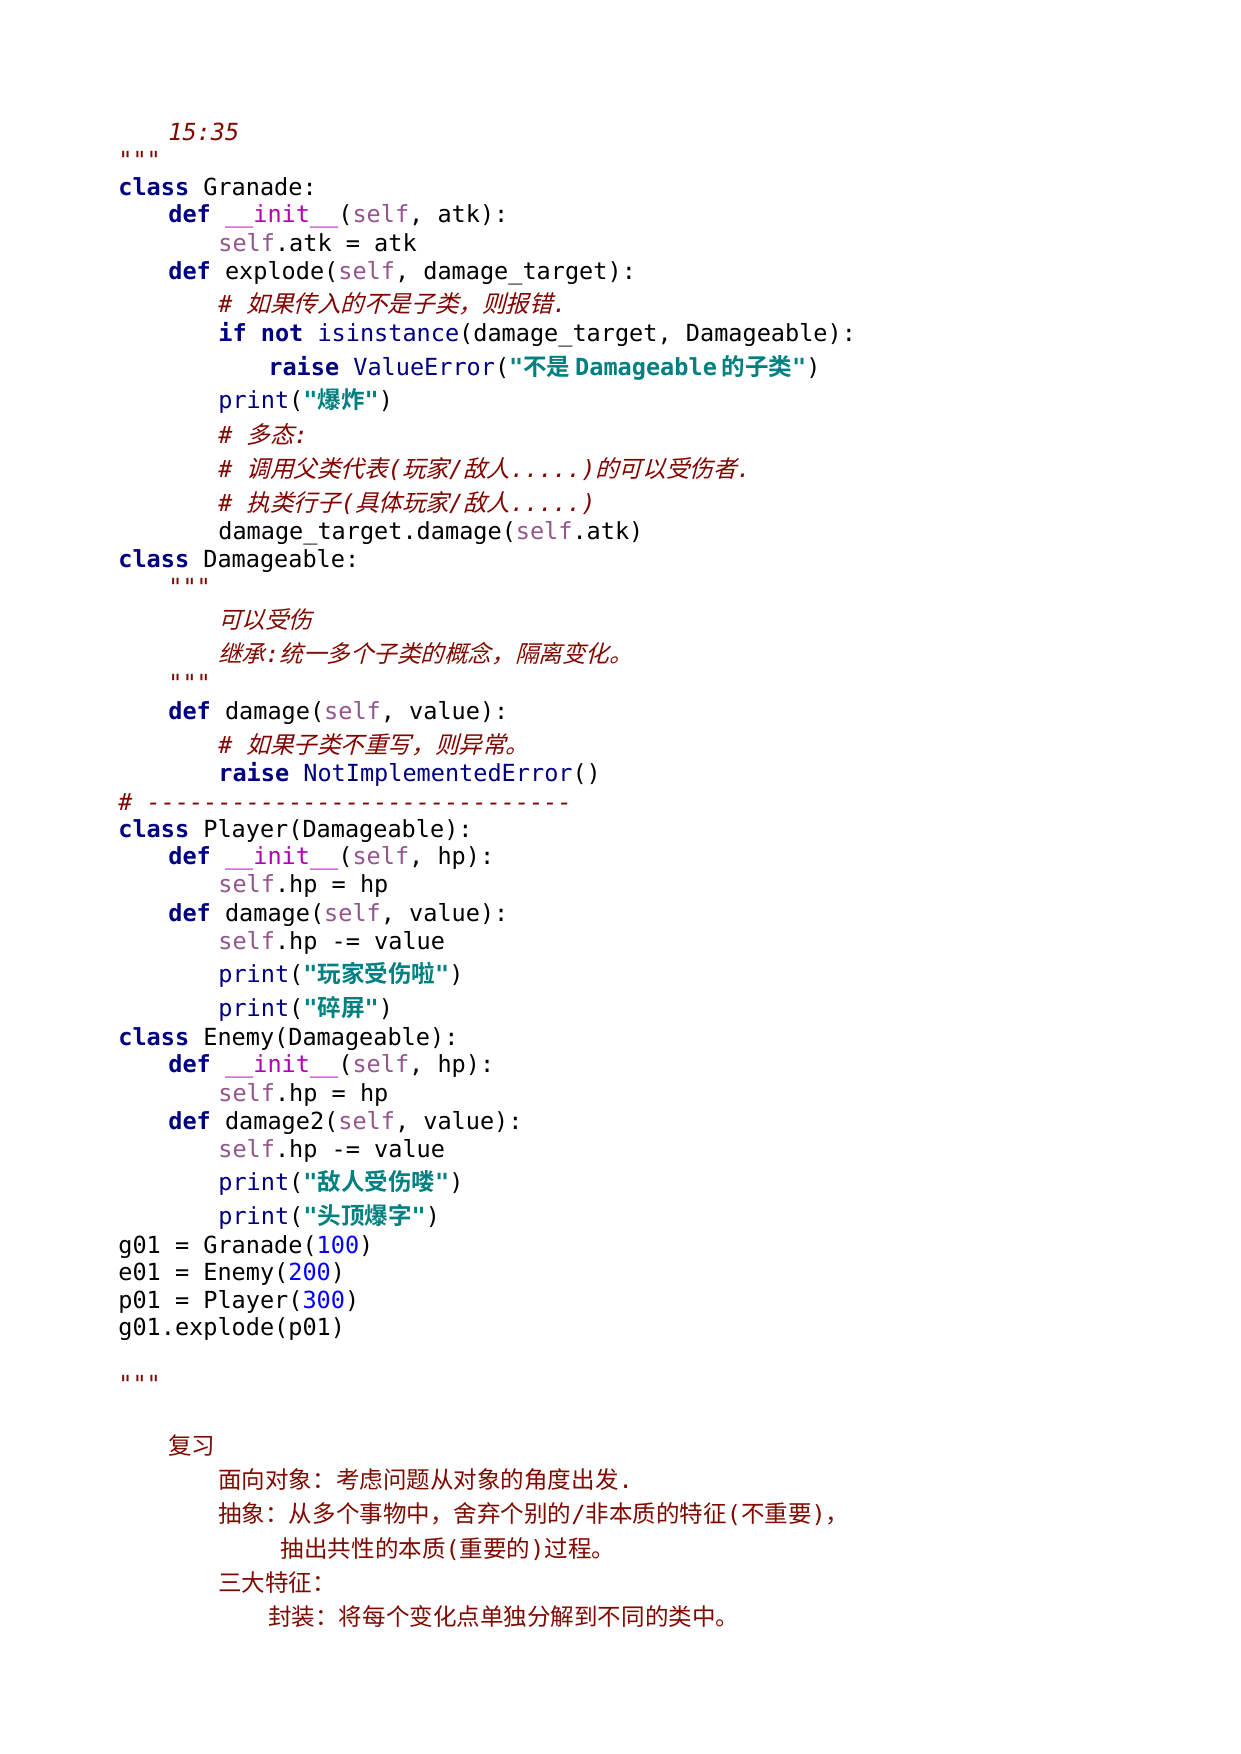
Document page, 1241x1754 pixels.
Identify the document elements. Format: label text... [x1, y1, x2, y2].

text """ [118, 1371, 1122, 1398]
text class Damageable: [118, 546, 1122, 573]
text print("敌人受伤喽") [118, 1163, 1122, 1197]
text 15:35 [118, 118, 1122, 146]
text # 调用父类代表(玩家/敌人.....)的可以受伤者. [118, 450, 1122, 484]
text 抽象：从多个事物中，舍弃个别的/非本质的特征(不重要)， [118, 1496, 1122, 1530]
text 可以受伤 [118, 602, 1122, 636]
text def damage(self, value): [118, 698, 1122, 726]
text 封装：将每个变化点单独分解到不同的类中。 [118, 1598, 1122, 1632]
text """ [118, 146, 1122, 174]
text def __init__(self, hp): [118, 843, 1122, 871]
text """ [118, 573, 1122, 602]
text self.atk = atk [118, 229, 1122, 257]
text class Granade: [118, 174, 1122, 201]
text def explode(self, damage_target): [118, 257, 1122, 285]
text raise NotImplementedError() [118, 760, 1122, 788]
text print("玩家受伤啦") [118, 955, 1122, 989]
text class Player(Damageable): [118, 816, 1122, 843]
text self.hp -= value [118, 927, 1122, 955]
text g01 = Granade(100) [118, 1232, 1122, 1259]
text e01 = Enemy(200) [118, 1259, 1122, 1286]
text print("碎屏") [118, 989, 1122, 1023]
text # 执类行子(具体玩家/敌人.....) [118, 484, 1122, 518]
text def damage(self, value): [118, 899, 1122, 927]
text if not isinstance(damage_target, Damageable): [118, 319, 1122, 348]
text """ [118, 670, 1122, 698]
text def __init__(self, atk): [118, 201, 1122, 229]
text 抽出共性的本质(重要的)过程。 [118, 1530, 1122, 1564]
text # 如果子类不重写，则异常。 [118, 726, 1122, 760]
text print("头顶爆字") [118, 1197, 1122, 1232]
text def damage2(self, value): [118, 1107, 1122, 1135]
text raise ValueError("不是Damageable的子类") [118, 348, 1122, 382]
text 三大特征： [118, 1564, 1122, 1598]
text 复习 [118, 1427, 1122, 1462]
text g01.explode(p01) [118, 1314, 1122, 1341]
text class Enemy(Damageable): [118, 1023, 1122, 1051]
text damage_target.damage(self.atk) [118, 518, 1122, 546]
text self.hp = hp [118, 871, 1122, 899]
text # ------------------------------ [118, 788, 1122, 816]
text # 如果传入的不是子类，则报错. [118, 285, 1122, 319]
text def __init__(self, hp): [118, 1051, 1122, 1079]
text self.hp = hp [118, 1079, 1122, 1107]
text p01 = Player(300) [118, 1286, 1122, 1314]
text 继承:统一多个子类的概念，隔离变化。 [118, 636, 1122, 670]
text # 多态: [118, 416, 1122, 450]
text 面向对象：考虑问题从对象的角度出发. [118, 1462, 1122, 1496]
text self.hp -= value [118, 1135, 1122, 1163]
text print("爆炸") [118, 382, 1122, 416]
